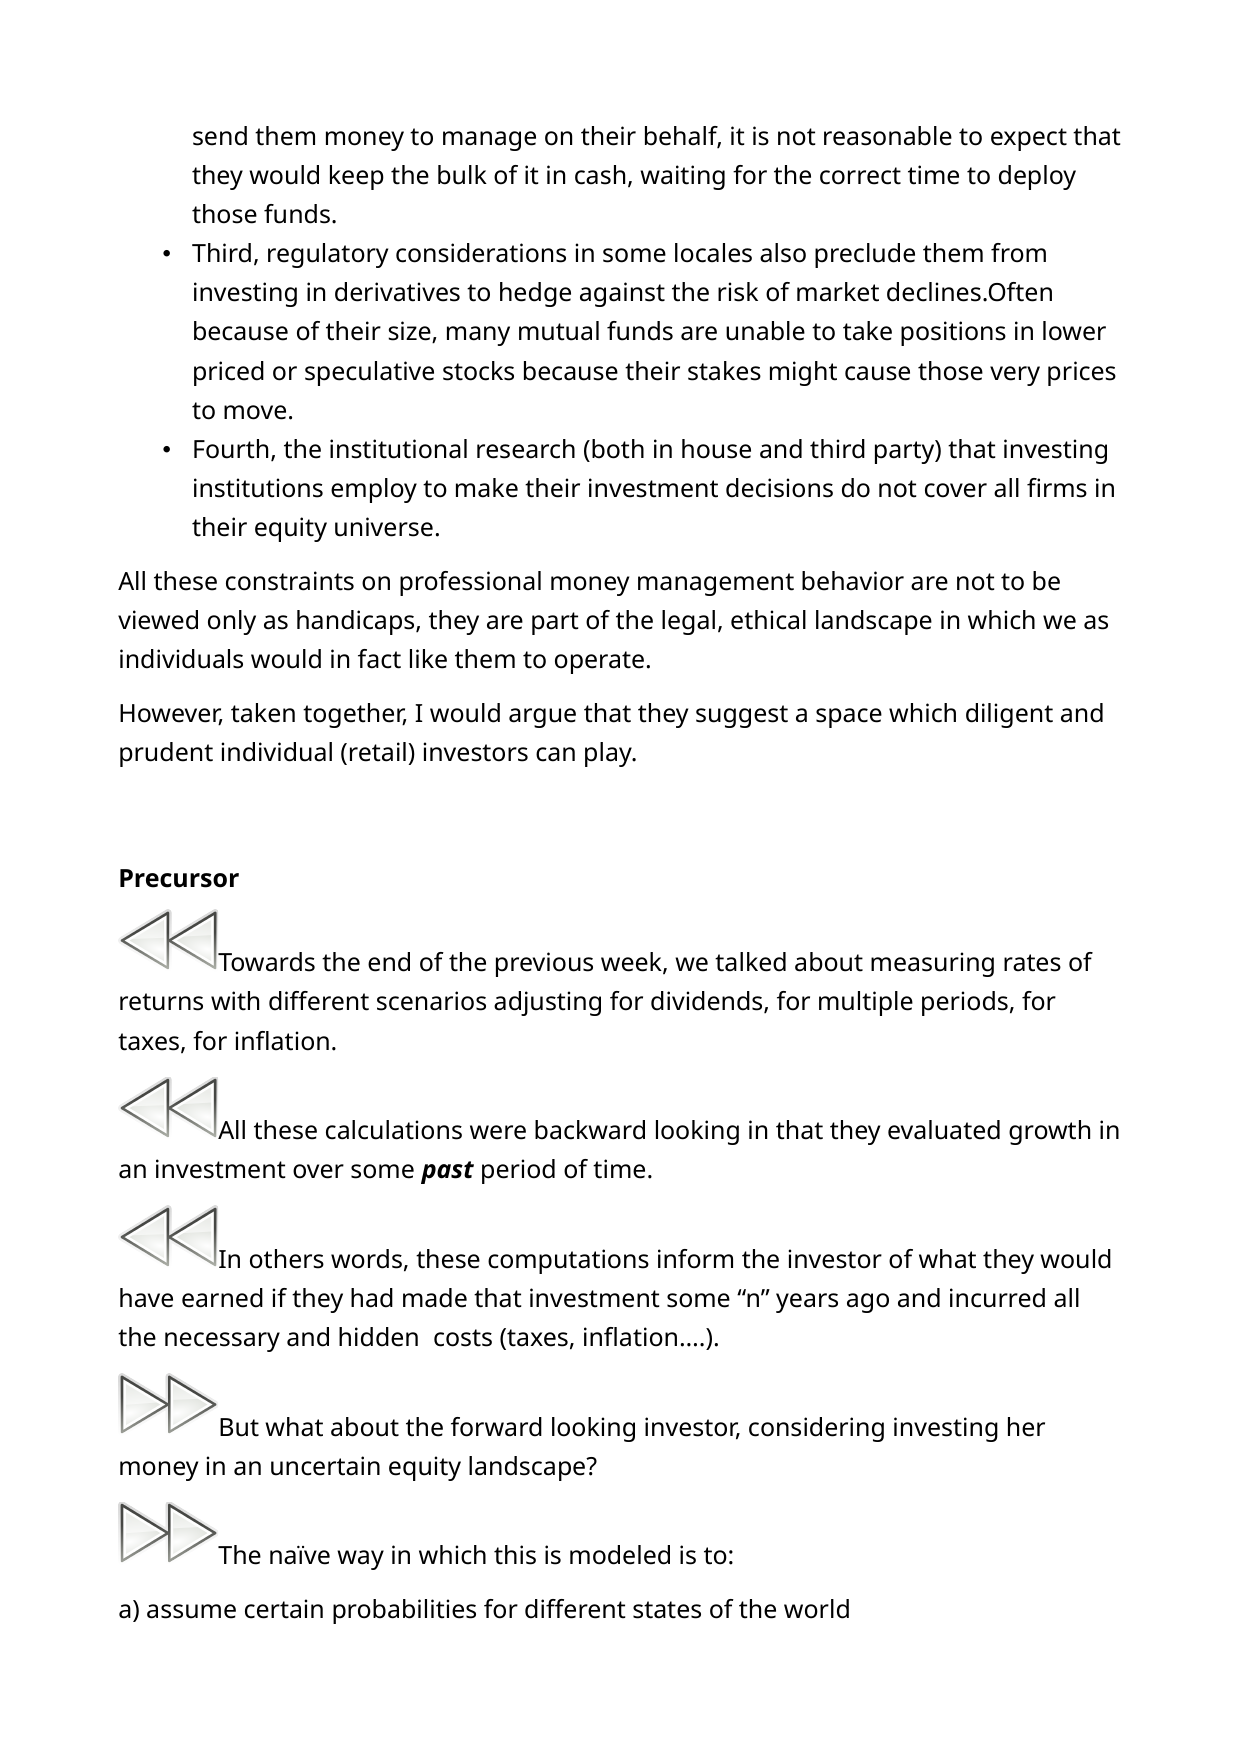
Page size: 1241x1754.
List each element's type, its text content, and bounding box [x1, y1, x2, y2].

text The naïve way in which this is modeled is to: [118, 1502, 1122, 1572]
list Third, regulatory considerations in some locales also preclude them from investing in derivatives to hedge against the risk of market declines.Often because of their size, many mutual funds are unable to take positions in lower priced or speculative stocks because their stakes might cause those very prices to move. [162, 236, 1122, 426]
subtitle Precursor [118, 860, 1122, 894]
text In others words, these computations inform the investor of what they would have earned if they had made that investment some “n” years ago and incurred all the necessary and hidden costs (taxes, inflation….). [118, 1206, 1122, 1354]
picture [118, 1077, 219, 1140]
text a) assume certain probabilities for different states of the world [118, 1592, 1122, 1626]
picture [118, 1205, 219, 1269]
picture [118, 909, 219, 972]
text All these calculations were backward looking in that they evaluated growth in an investment over some past period of time. [118, 1077, 1122, 1186]
picture [118, 1502, 219, 1565]
list Fourth, the institutional research (both in house and third party) that investing institutions employ to make their investment decisions do not cover all firms in their equity universe. [162, 431, 1122, 544]
text However, taken together, I would argue that they suggest a space which diligent and prudent individual (retail) investors can play. [118, 696, 1122, 769]
picture [118, 1373, 219, 1436]
text But what about the forward looking investor, considering investing her money in an uncertain equity landscape? [118, 1373, 1122, 1482]
list send them money to manage on their behalf, it is not reasonable to expect that they would keep the bulk of it in cash, waiting for the correct time to deploy those funds. [162, 118, 1122, 231]
text Towards the end of the previous week, we talked about measuring rates of returns with different scenarios adjusting for dividends, for multiple periods, for taxes, for inflation. [118, 909, 1122, 1057]
text All these constraints on professional money management behavior are not to be viewed only as handicaps, they are part of the legal, ethical landscape in which we as individuals would in fact like them to operate. [118, 563, 1122, 676]
